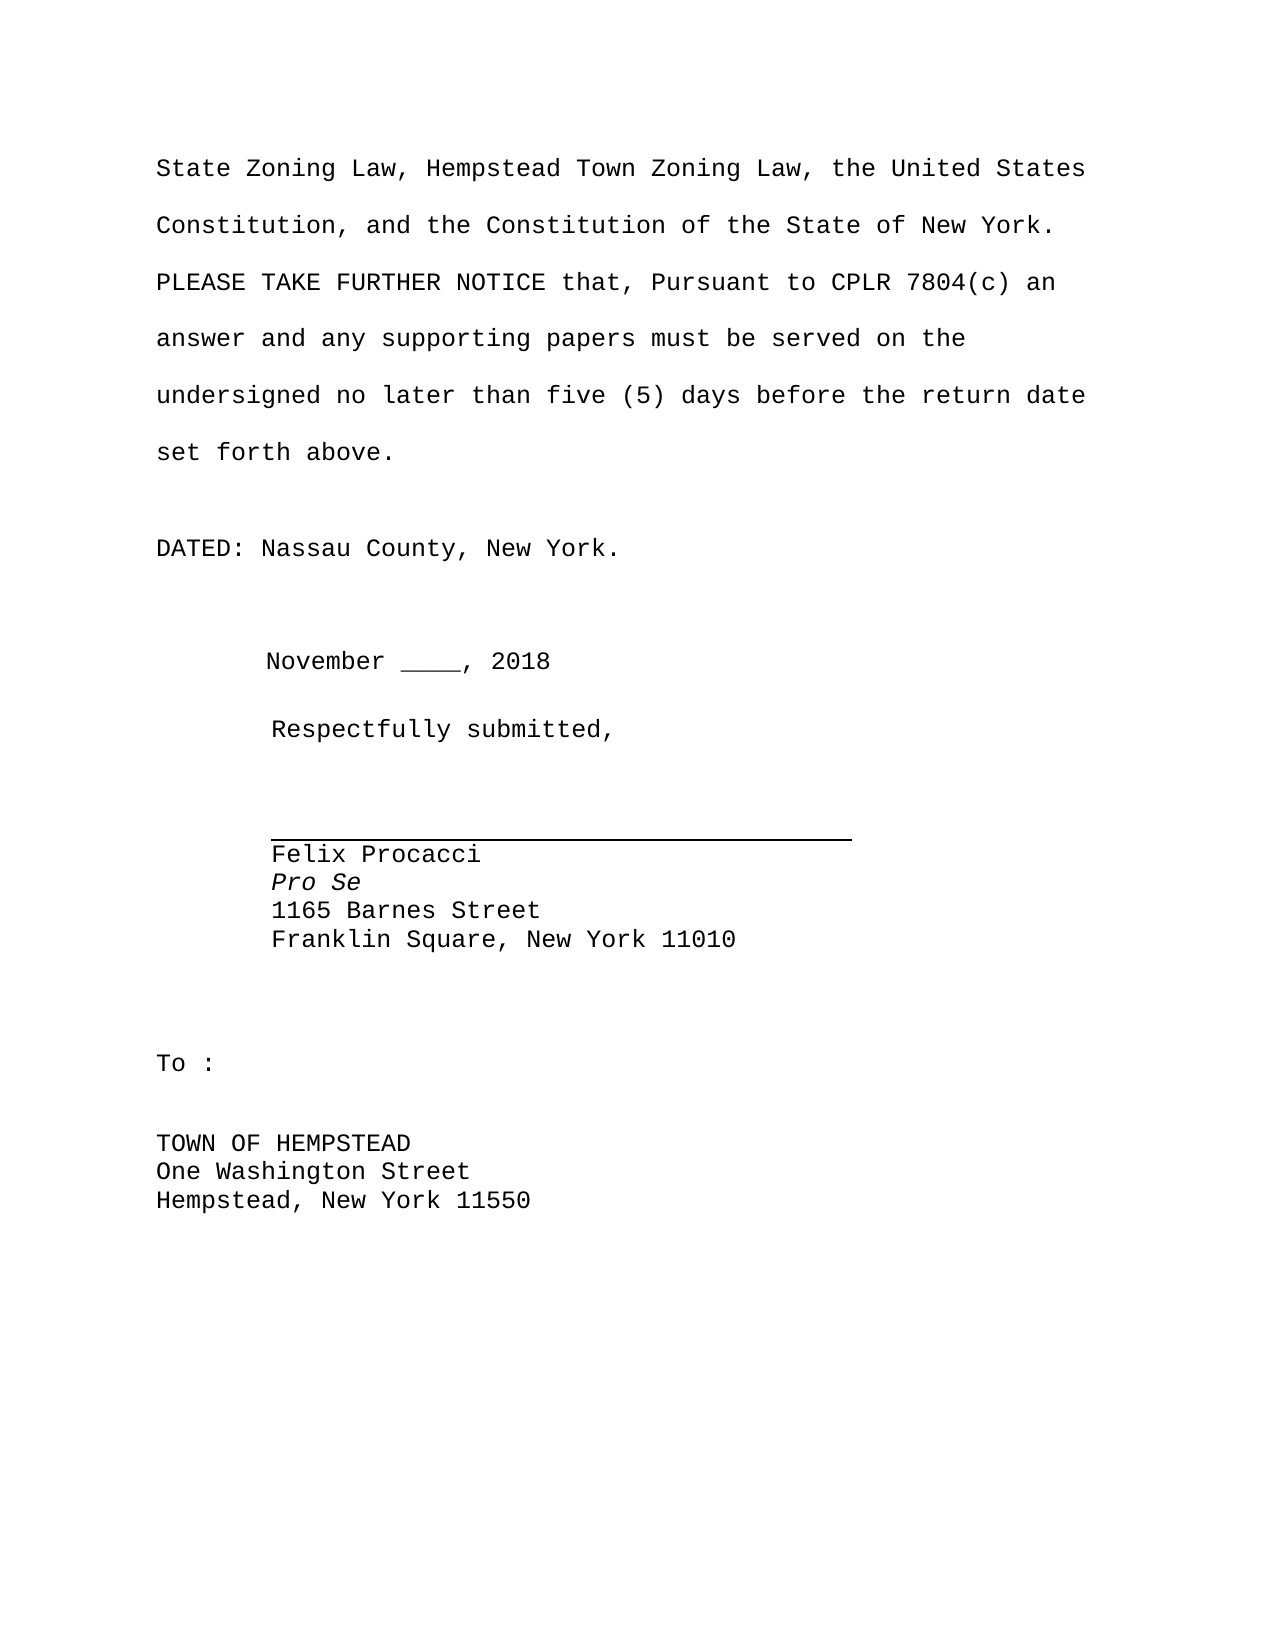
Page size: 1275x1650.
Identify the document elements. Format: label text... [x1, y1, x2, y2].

table_cell Town of Hempstead One Washington Street Hempstead, New York 11550 [150, 1125, 1125, 1221]
table_cell DATED: Nassau County, New York. November ____, 2018 [150, 530, 728, 711]
table_cell [150, 1085, 1125, 1125]
table_cell State Zoning Law, Hempstead Town Zoning Law, the United States Constitution, and the Constitution of the State of New York. PLEASE TAKE FURTHER NOTICE that, Pursuant to CPLR 7804(c) an answer and any supporting papers must be served on the undersigned no later than five (5) days before the return date set forth above. [150, 150, 1125, 530]
table_cell [858, 711, 1125, 960]
table_cell To : [150, 960, 1125, 1085]
table_cell Respectfully submitted, Felix Procacci Pro Se 1165 Barnes Street Franklin Square, New York 11010 [265, 711, 858, 960]
table_cell [728, 530, 1125, 711]
table_cell [150, 711, 265, 960]
